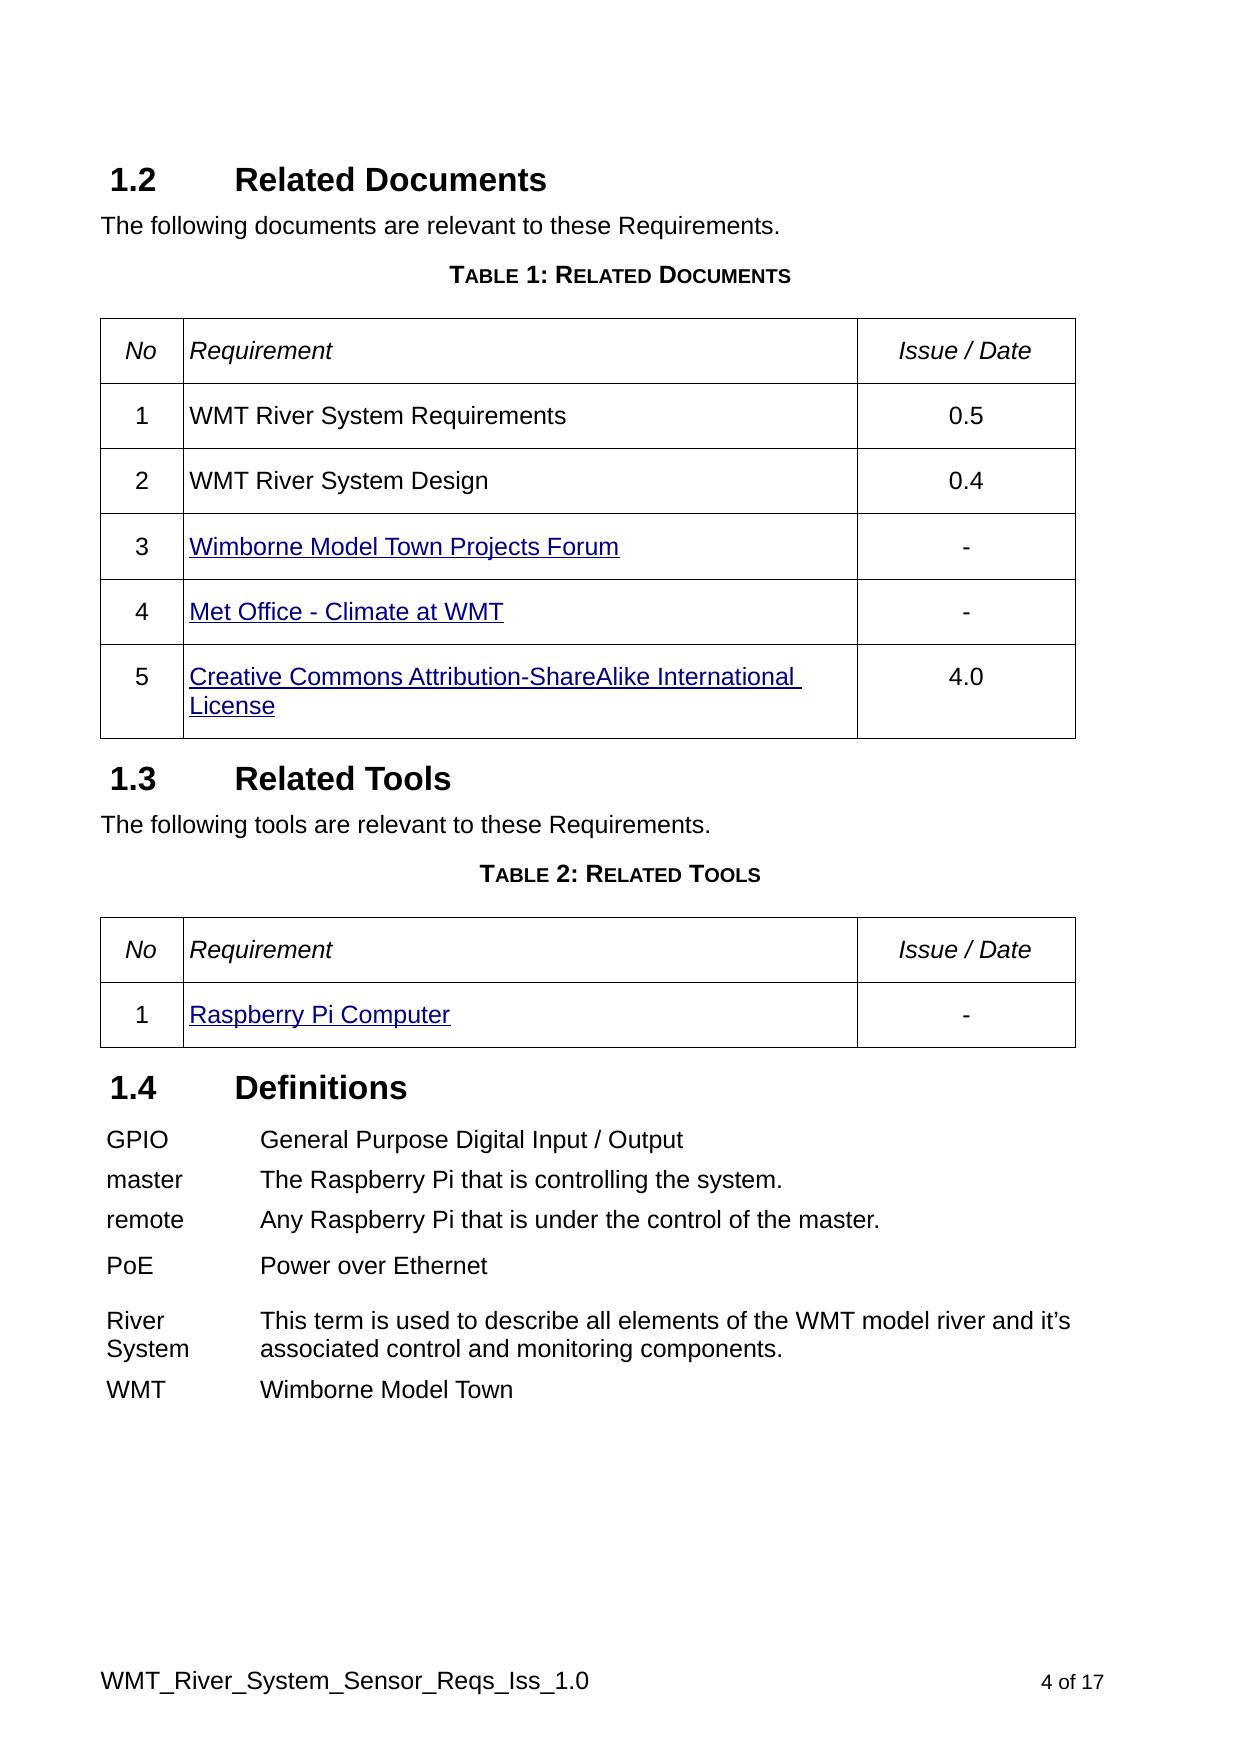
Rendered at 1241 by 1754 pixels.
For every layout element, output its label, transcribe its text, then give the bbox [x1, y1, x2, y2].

text The following documents are relevant to these Requirements. [100, 211, 1140, 239]
table_cell 4 [101, 580, 183, 644]
table_cell The Raspberry Pi that is controlling the system. [254, 1160, 1140, 1200]
table_cell master [100, 1160, 254, 1200]
text The following tools are relevant to these Requirements. [100, 810, 1140, 839]
table_cell Wimborne Model Town Projects Forum [184, 514, 857, 579]
table_cell 0.5 [858, 384, 1075, 448]
subtitle Table 2: Related Tools [100, 859, 1140, 888]
table_header GPIO [100, 1119, 254, 1159]
table_cell - [858, 514, 1075, 579]
table_header Requirement [184, 918, 857, 982]
table_cell 1 [101, 983, 183, 1047]
table_cell 1 [101, 384, 183, 448]
table_header No [101, 319, 183, 383]
table_cell WMT [100, 1369, 254, 1414]
table_cell This term is used to describe all elements of the WMT model river and it’s associated control and monitoring components. [254, 1300, 1140, 1369]
subtitle Definitions [100, 1068, 1140, 1107]
table_cell remote [100, 1200, 254, 1245]
table_cell WMT River System Design [184, 449, 857, 513]
table_cell Any Raspberry Pi that is under the control of the master. [254, 1200, 1140, 1245]
table_header Requirement [184, 319, 857, 383]
table_cell River System [100, 1300, 254, 1369]
table_cell 4.0 [858, 645, 1075, 738]
table_cell Wimborne Model Town [254, 1369, 1140, 1414]
table_cell WMT River System Requirements [184, 384, 857, 448]
table_cell PoE [100, 1245, 254, 1300]
subtitle Table 1: Related Documents [100, 260, 1140, 289]
table_header No [101, 918, 183, 982]
table_header Issue / Date [858, 918, 1075, 982]
table_header Issue / Date [858, 319, 1075, 383]
table_cell Creative Commons Attribution-ShareAlike International License [184, 645, 857, 738]
table_cell - [858, 580, 1075, 644]
table_cell Raspberry Pi Computer [184, 983, 857, 1047]
subtitle Related Documents [100, 160, 1140, 198]
table_cell - [858, 983, 1075, 1047]
table_cell 0.4 [858, 449, 1075, 513]
table_cell Power over Ethernet [254, 1245, 1140, 1300]
table_header General Purpose Digital Input / Output [254, 1119, 1140, 1159]
table_cell 3 [101, 514, 183, 579]
table_cell 5 [101, 645, 183, 738]
subtitle Related Tools [100, 759, 1140, 798]
table_cell 2 [101, 449, 183, 513]
table_cell Met Office - Climate at WMT [184, 580, 857, 644]
